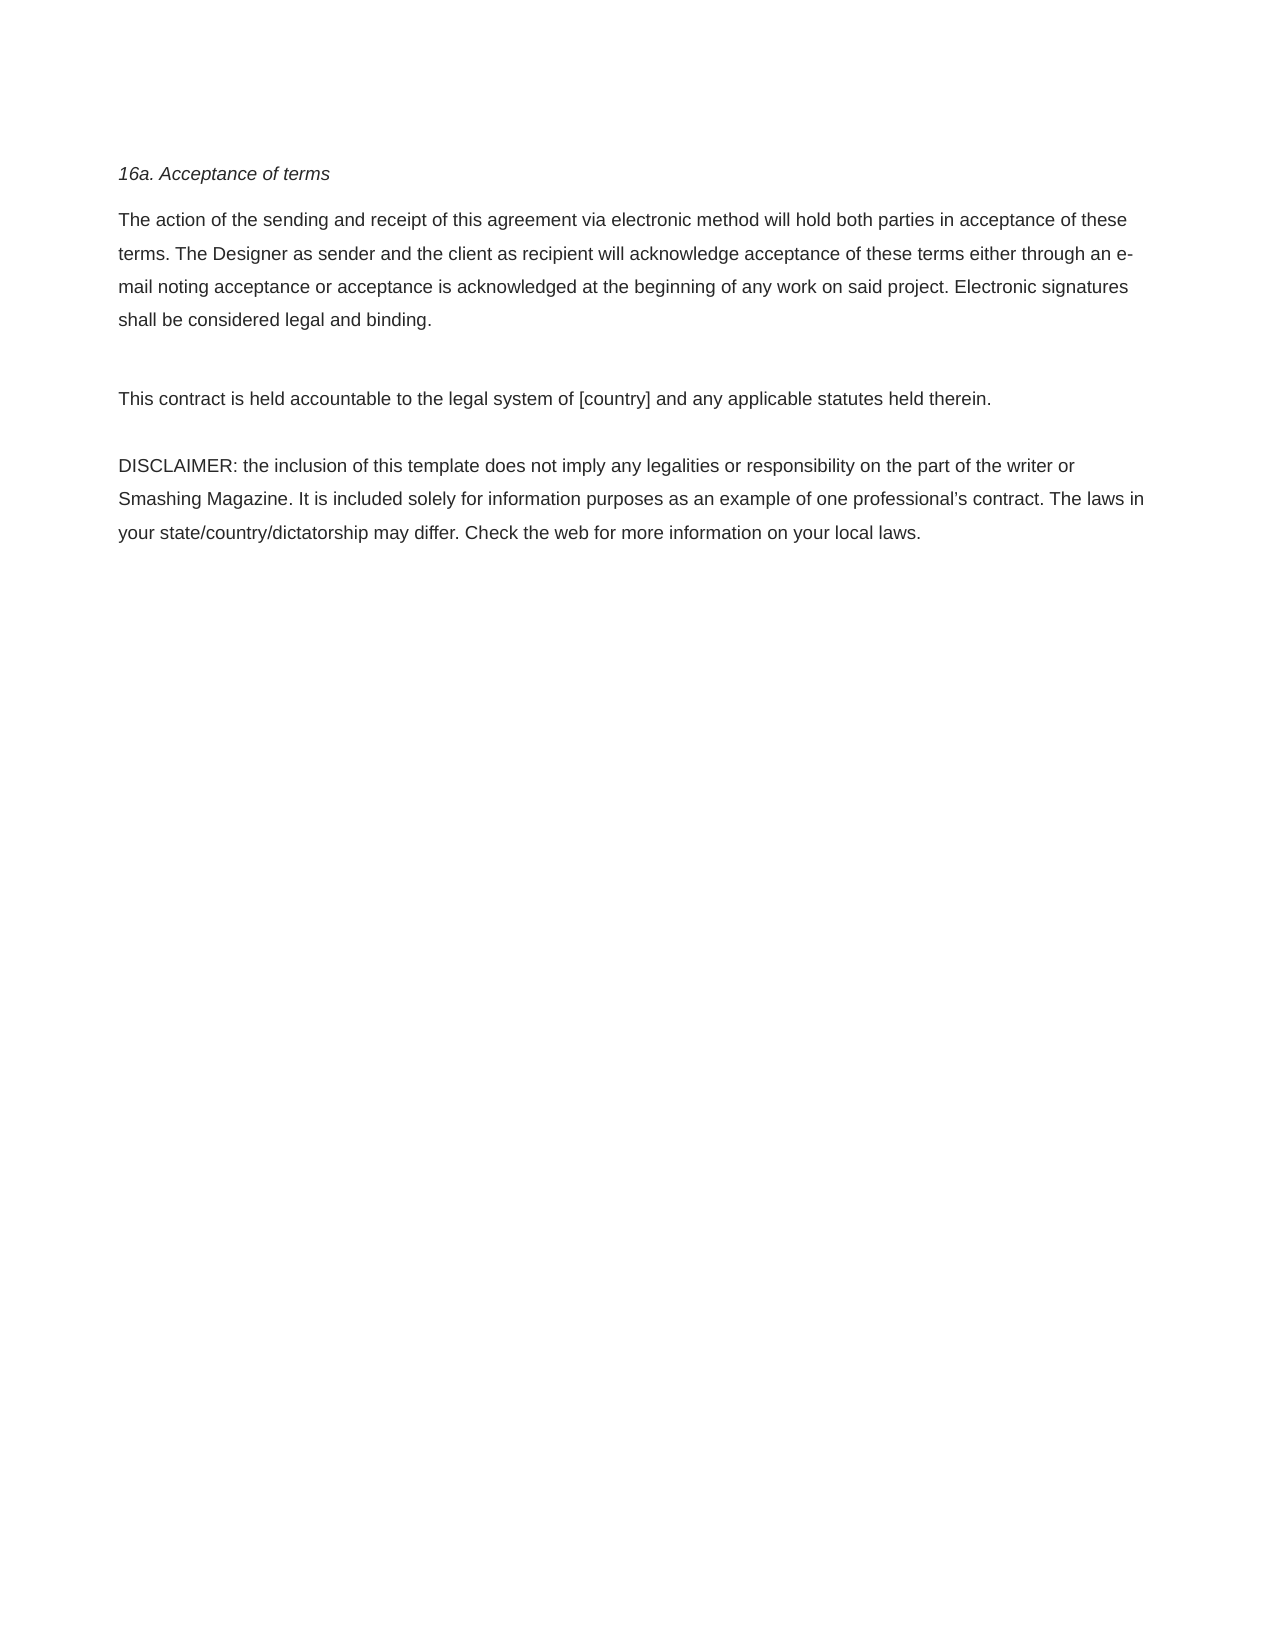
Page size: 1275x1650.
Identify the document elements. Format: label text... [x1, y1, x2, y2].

text 16a. Acceptance of terms [118, 118, 1157, 185]
text This contract is held accountable to the legal system of [country] and any applicable statutes held therein. DISCLAIMER: the inclusion of this template does not imply any legalities or responsibility on the part of the writer or Smashing Magazine. It is included solely for information purposes as an example of one professional’s contract. The laws in your state/country/dictatorship may differ. Check the web for more information on your local laws. [118, 343, 1157, 543]
text The action of the sending and receipt of this agreement via electronic method will hold both parties in acceptance of these terms. The Designer as sender and the client as recipient will acknowledge acceptance of these terms either through an e-mail noting acceptance or acceptance is acknowledged at the beginning of any work on said project. Electronic signatures shall be considered legal and binding. [118, 197, 1157, 331]
